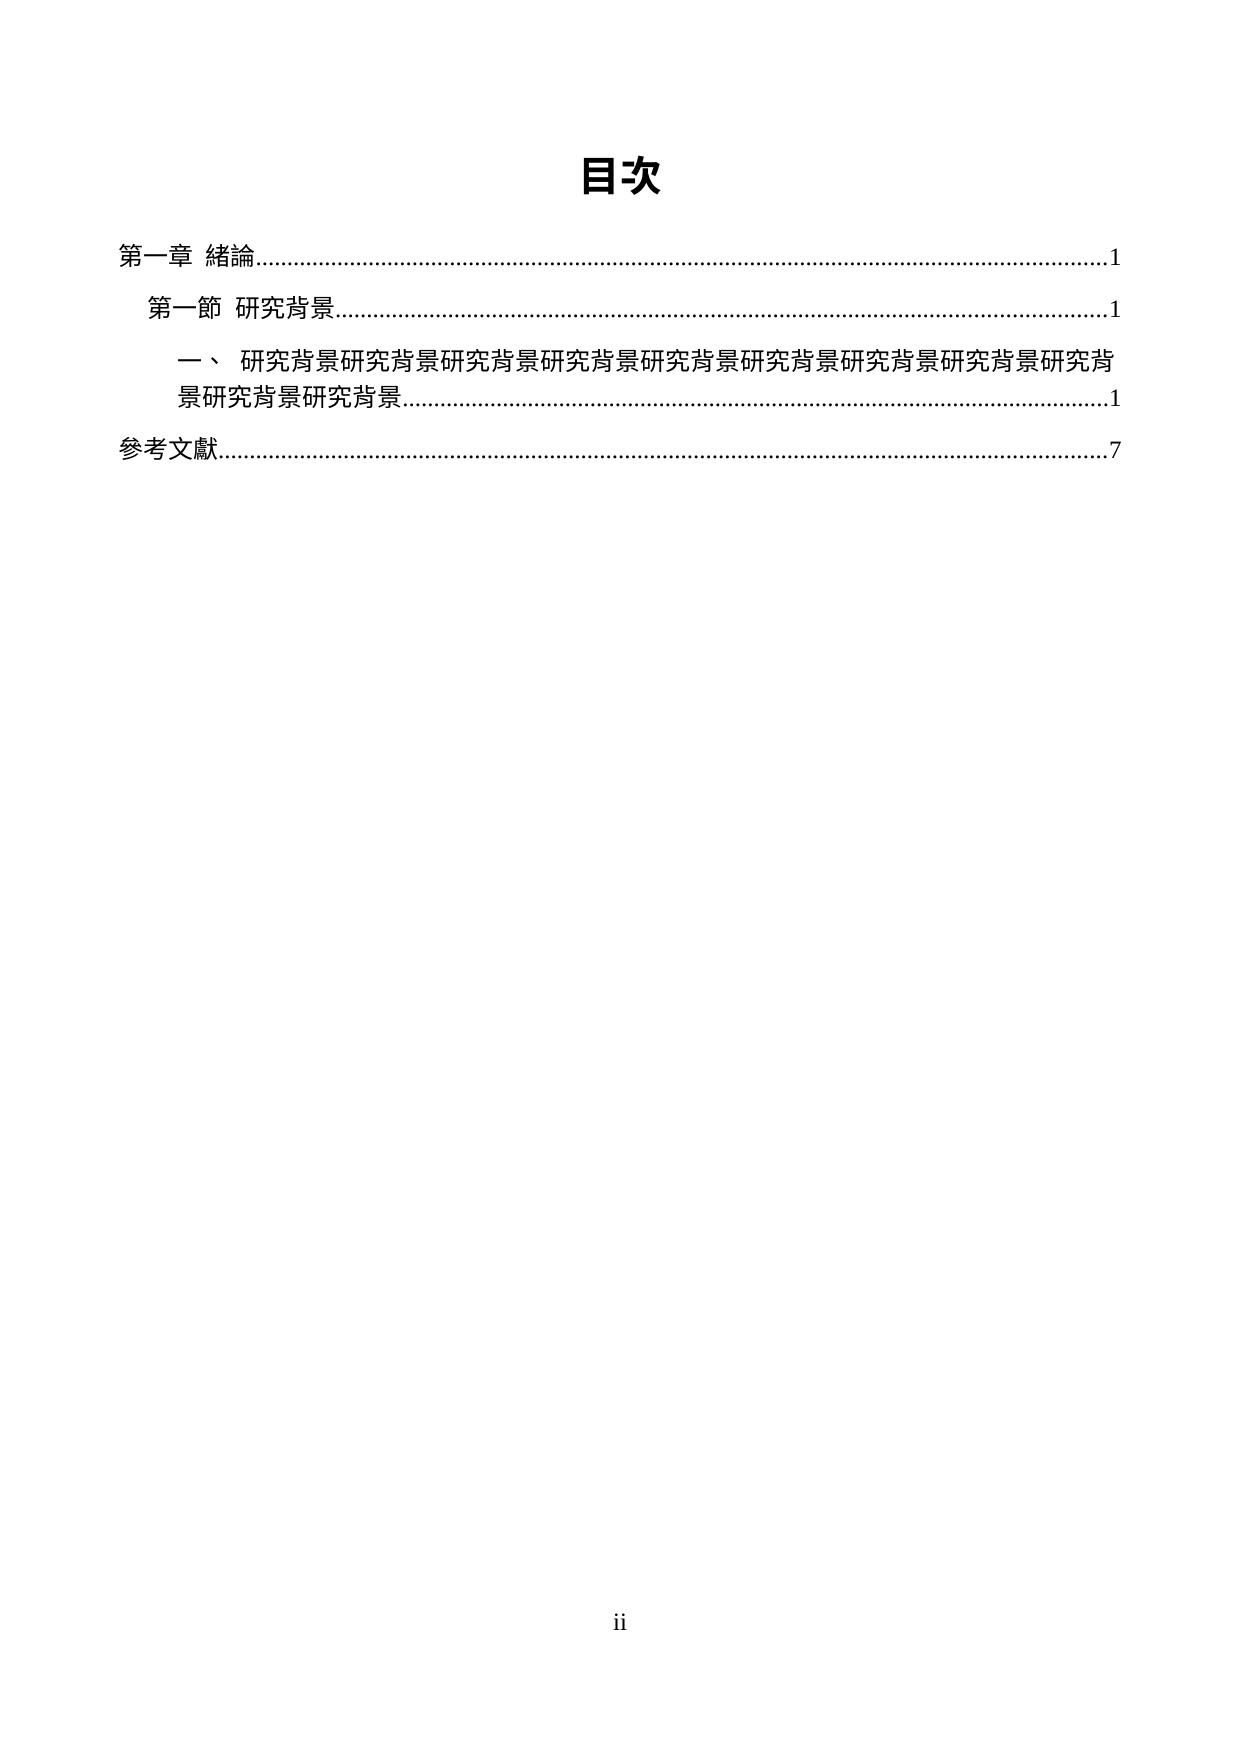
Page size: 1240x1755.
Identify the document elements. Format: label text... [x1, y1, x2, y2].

text 一、 研究背景研究背景研究背景研究背景研究背景研究背景研究背景研究背景研究背景研究背景研究背景 1 [177, 341, 1121, 413]
subtitle 目次 [118, 143, 1121, 203]
text 參考文獻 7 [118, 430, 1121, 466]
text 第一章 緒論 1 [118, 236, 1121, 272]
text 第一節 研究背景 1 [148, 288, 1121, 325]
